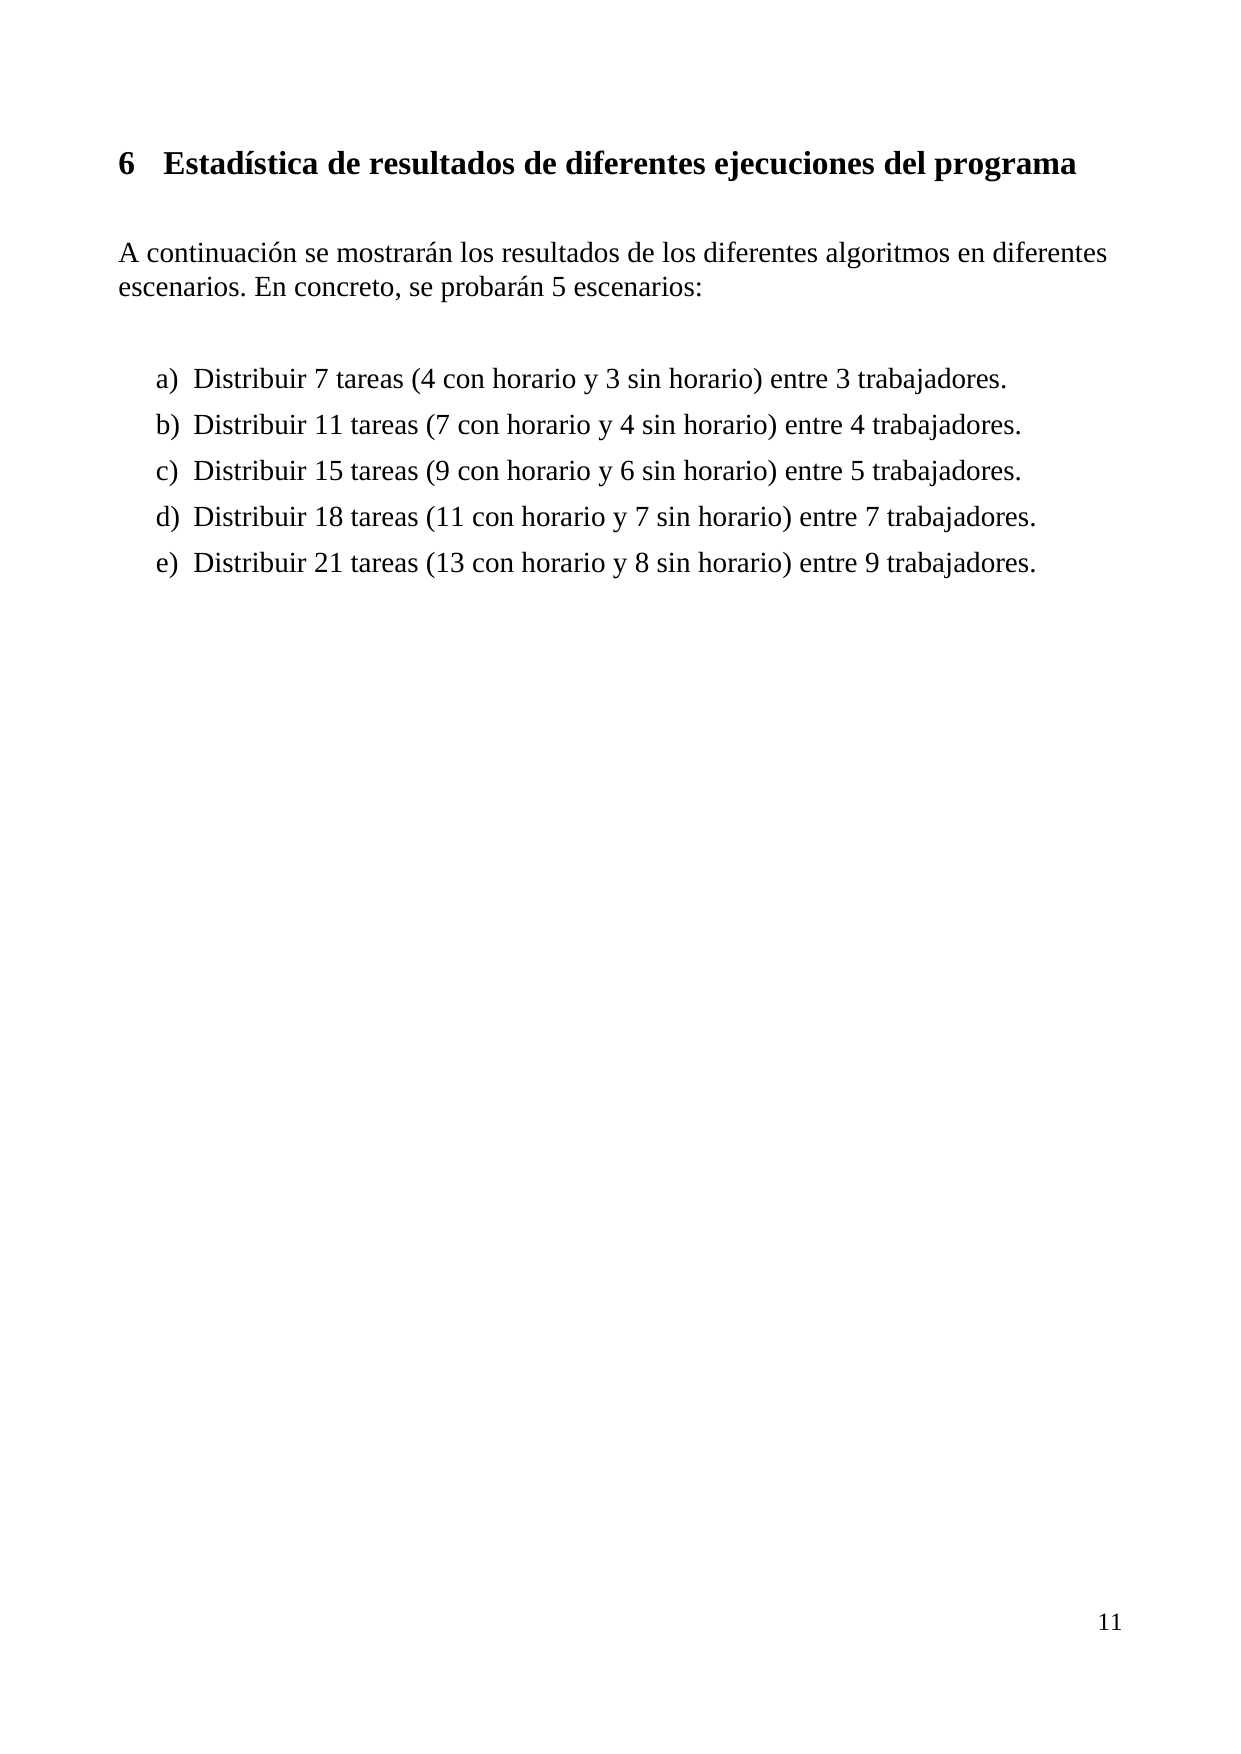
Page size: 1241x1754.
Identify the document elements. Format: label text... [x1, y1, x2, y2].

text A continuación se mostrarán los resultados de los diferentes algoritmos en diferentes escenarios. En concreto, se probarán 5 escenarios: [118, 235, 1122, 302]
list Distribuir 21 tareas (13 con horario y 8 sin horario) entre 9 trabajadores. [156, 545, 1122, 578]
list Distribuir 7 tareas (4 con horario y 3 sin horario) entre 3 trabajadores. [156, 361, 1122, 394]
list Distribuir 18 tareas (11 con horario y 7 sin horario) entre 7 trabajadores. [156, 499, 1122, 532]
subtitle Estadística de resultados de diferentes ejecuciones del programa [118, 143, 1122, 181]
list Distribuir 15 tareas (9 con horario y 6 sin horario) entre 5 trabajadores. [156, 453, 1122, 486]
list Distribuir 11 tareas (7 con horario y 4 sin horario) entre 4 trabajadores. [156, 407, 1122, 440]
